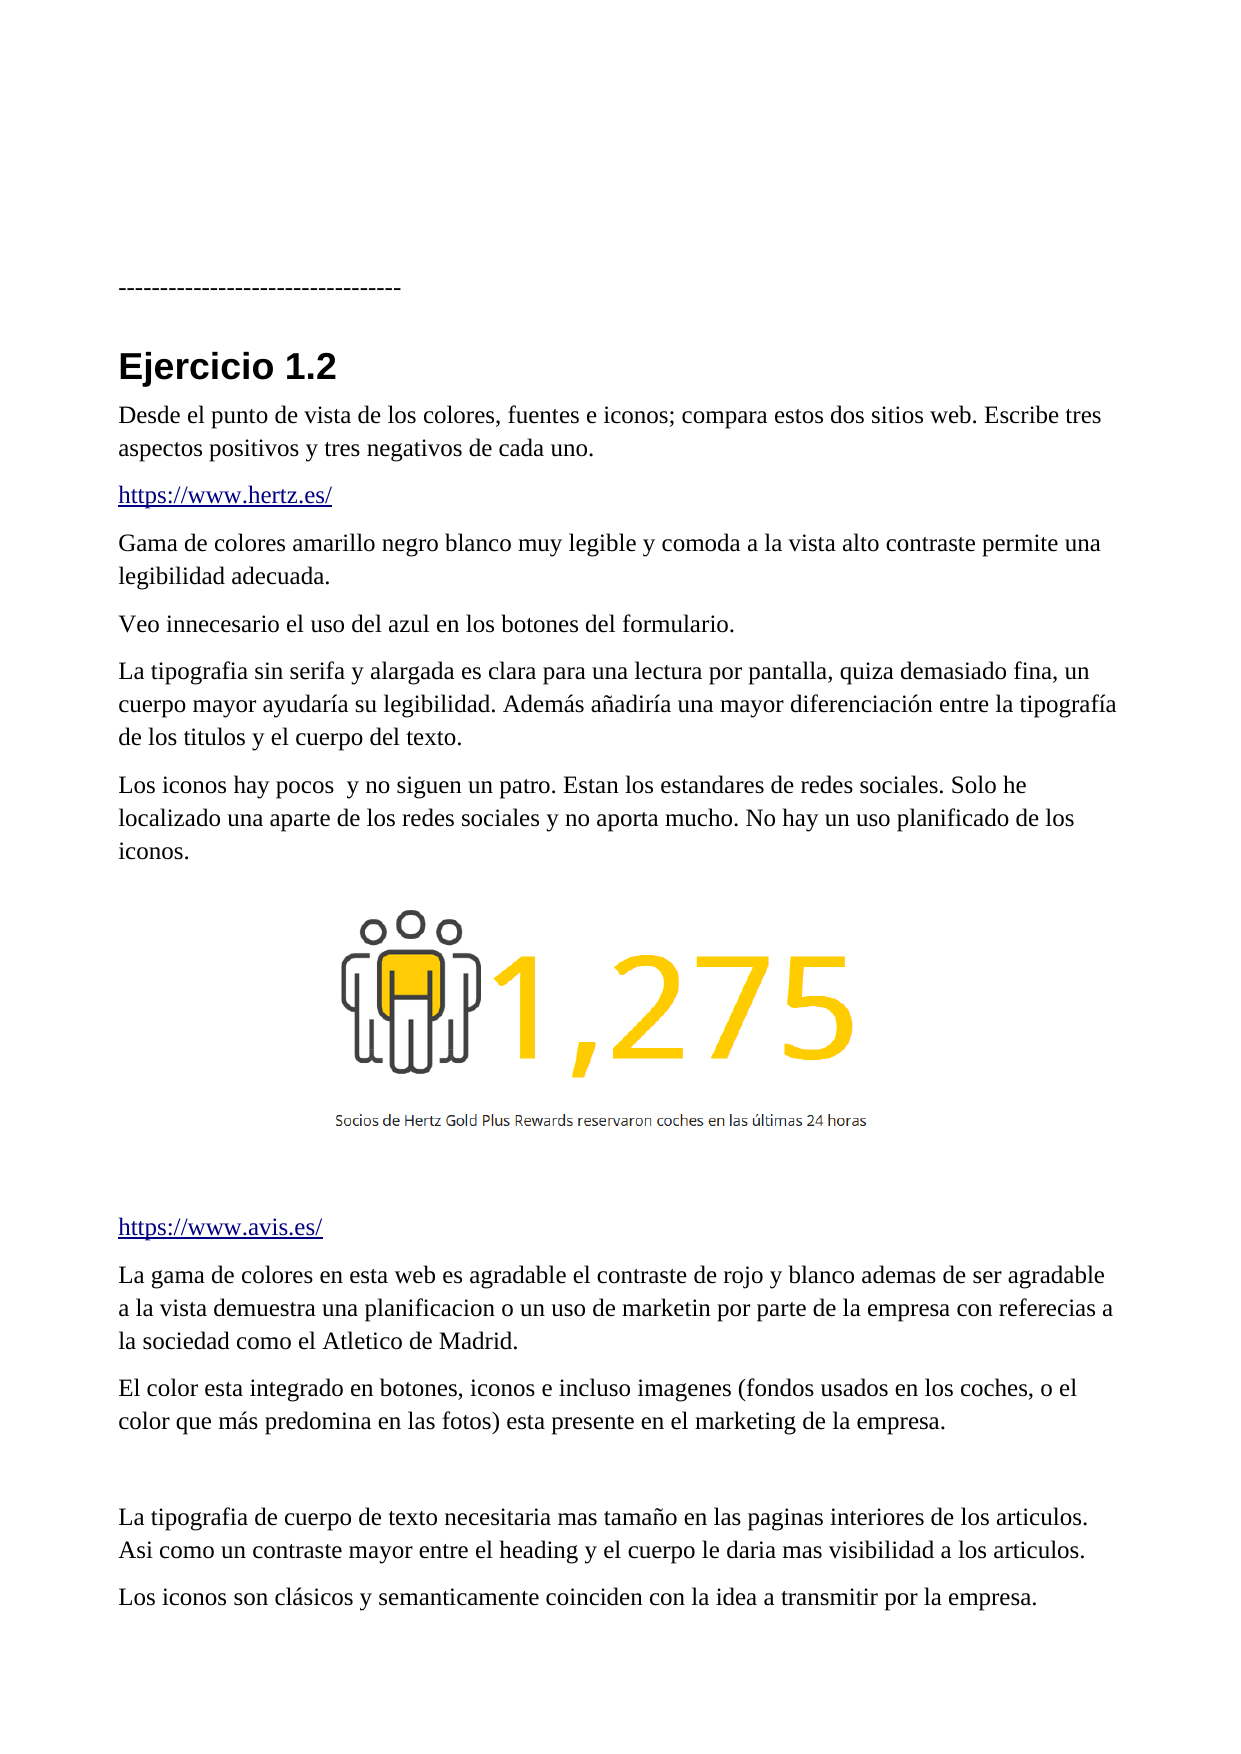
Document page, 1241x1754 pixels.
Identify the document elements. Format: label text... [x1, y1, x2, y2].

text La tipografia sin serifa y alargada es clara para una lectura por pantalla, quiza demasiado fina, un cuerpo mayor ayudaría su legibilidad. Además añadiría una mayor diferenciación entre la tipografía de los titulos y el cuerpo del texto. [118, 656, 1122, 751]
text Los iconos son clásicos y semanticamente coinciden con la idea a transmitir por la empresa. [118, 1582, 1122, 1611]
subtitle Ejercicio 1.2 [118, 344, 1122, 387]
text https://www.avis.es/ [118, 1212, 1122, 1241]
text La gama de colores en esta web es agradable el contraste de rojo y blanco ademas de ser agradable a la vista demuestra una planificacion o un uso de marketin por parte de la empresa con referecias a la sociedad como el Atletico de Madrid. [118, 1260, 1122, 1354]
text Veo innecesario el uso del azul en los botones del formulario. [118, 609, 1122, 637]
text La tipografia de cuerpo de texto necesitaria mas tamaño en las paginas interiores de los articulos. Asi como un contraste mayor entre el heading y el cuerpo le daria mas visibilidad a los articulos. [118, 1502, 1122, 1563]
text Los iconos hay pocos y no siguen un patro. Estan los estandares de redes sociales. Solo he localizado una aparte de los redes sociales y no aporta mucho. No hay un uso planificado de los iconos. [118, 770, 1122, 865]
text ---------------------------------- [118, 272, 1122, 300]
picture [250, 883, 991, 1161]
text https://www.hertz.es/ [118, 480, 1122, 509]
text Desde el punto de vista de los colores, fuentes e iconos; compara estos dos sitios web. Escribe tres aspectos positivos y tres negativos de cada uno. [118, 400, 1122, 462]
text El color esta integrado en botones, iconos e incluso imagenes (fondos usados en los coches, o el color que más predomina en las fotos) esta presente en el marketing de la empresa. [118, 1373, 1122, 1435]
text Gama de colores amarillo negro blanco muy legible y comoda a la vista alto contraste permite una legibilidad adecuada. [118, 528, 1122, 590]
